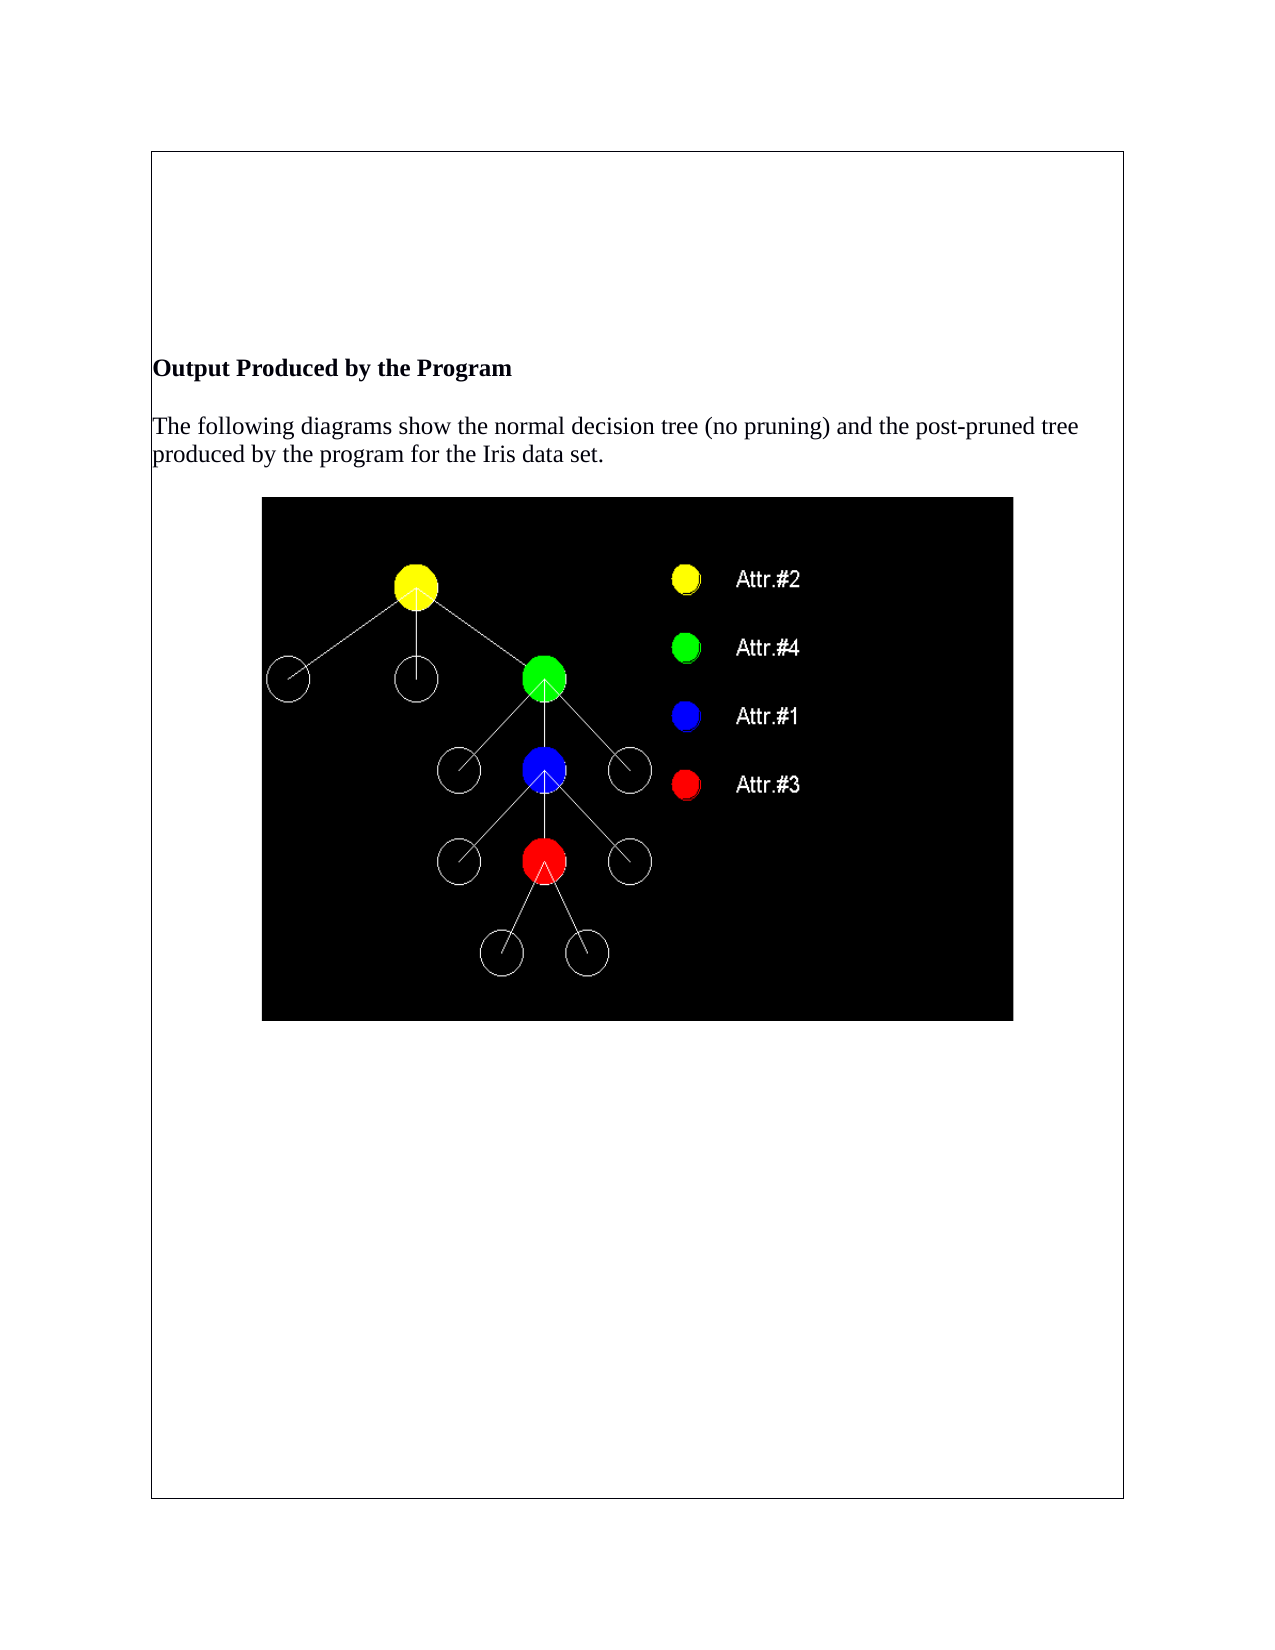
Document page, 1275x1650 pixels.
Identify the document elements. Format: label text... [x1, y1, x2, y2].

picture [261, 497, 1014, 1021]
text Output Produced by the Program [152, 353, 1123, 382]
text The following diagrams show the normal decision tree (no pruning) and the post-pruned tree produced by the program for the Iris data set. [152, 411, 1123, 468]
